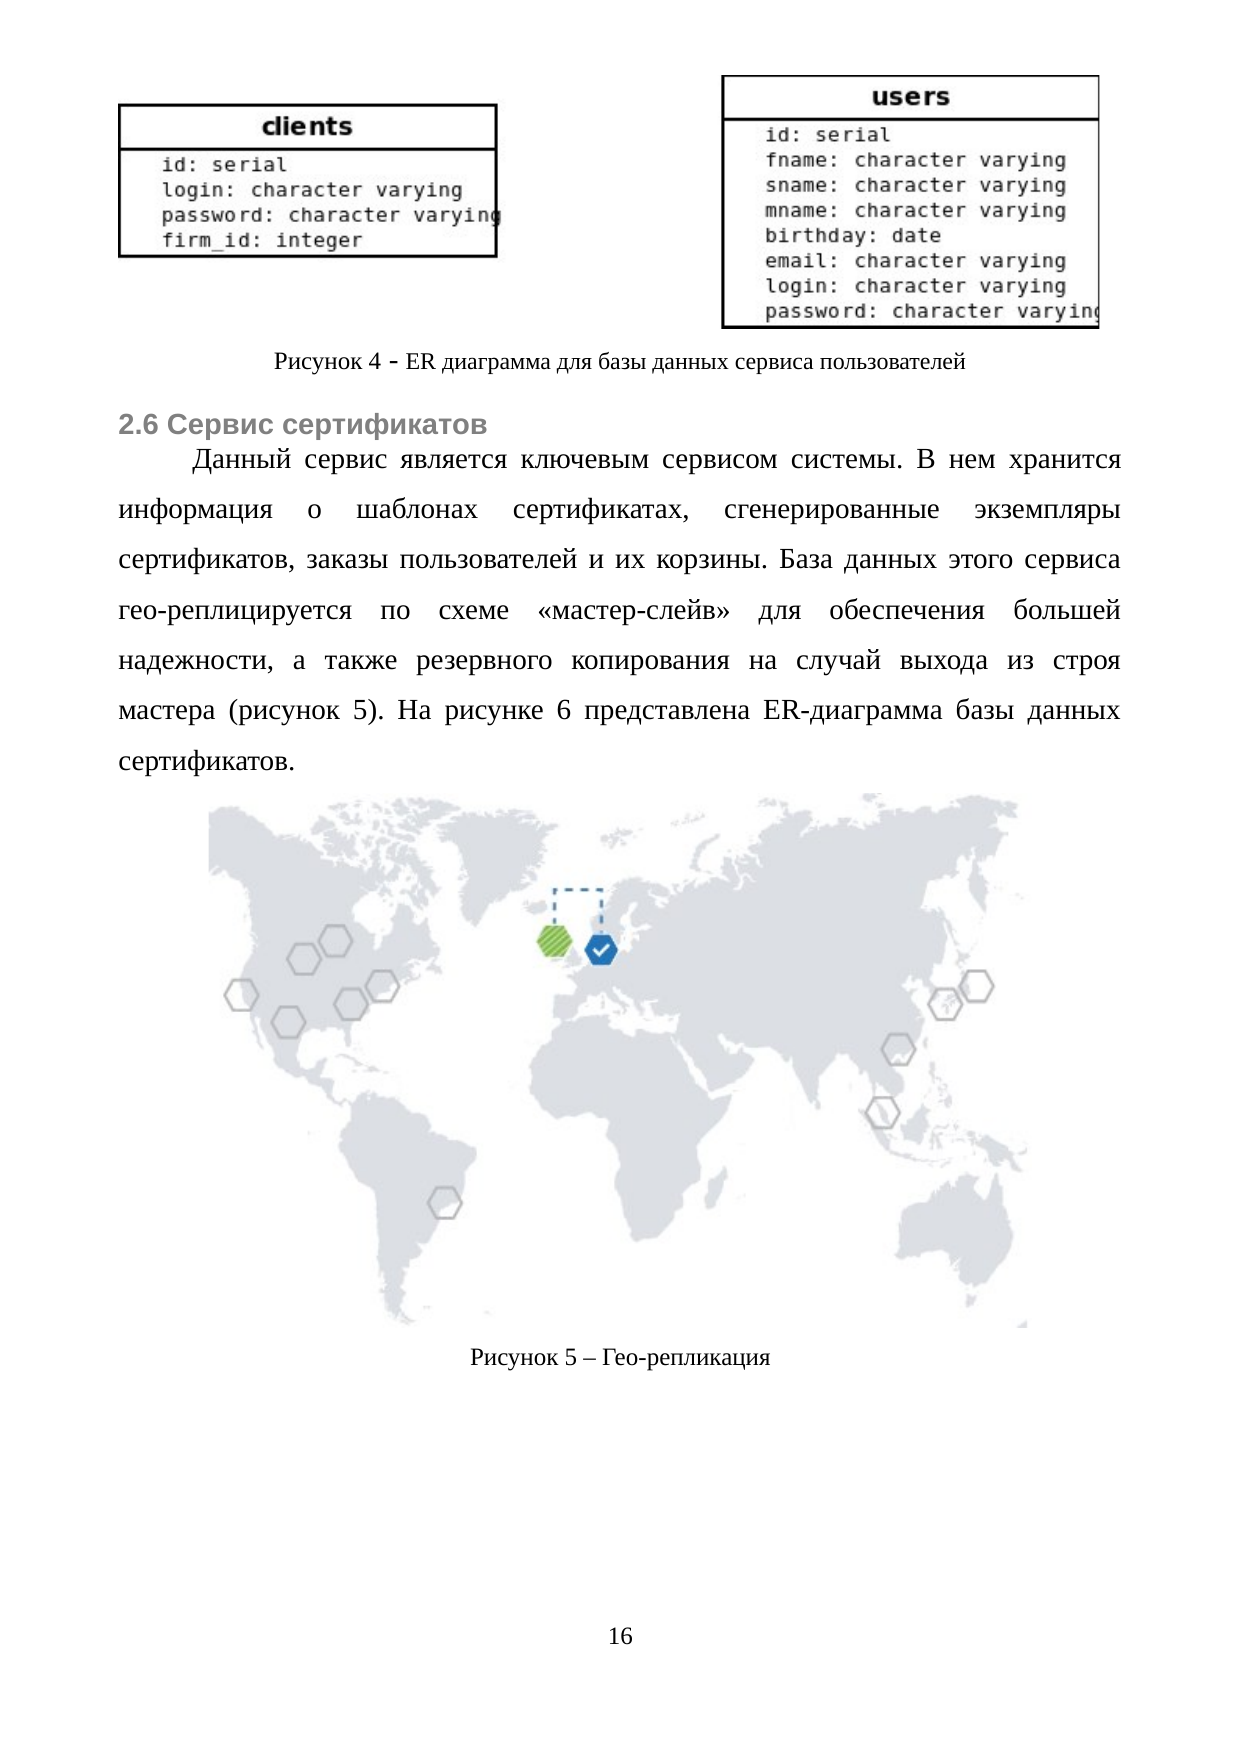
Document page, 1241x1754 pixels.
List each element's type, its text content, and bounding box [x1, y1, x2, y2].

subtitle 2.6 Сервис сертификатов [118, 407, 1122, 441]
text Данный сервис является ключевым сервисом системы. В нем хранится информация о шаблонах сертификатах, сгенерированные экземпляры сертификатов, заказы пользователей и их корзины. База данных этого сервиса гео-реплицируется по схеме «мастер-слейв» для обеспечения большей надежности, а также резервного копирования на случай выхода из строя мастера (рисунок 5). На рисунке 6 представлена ER-диаграмма базы данных сертификатов. [118, 441, 1122, 776]
text Рисунок 5 – Гео-репликация [118, 1342, 1122, 1371]
text Рисунок 4 - ER диаграмма для базы данных сервиса пользователей [118, 342, 1122, 376]
